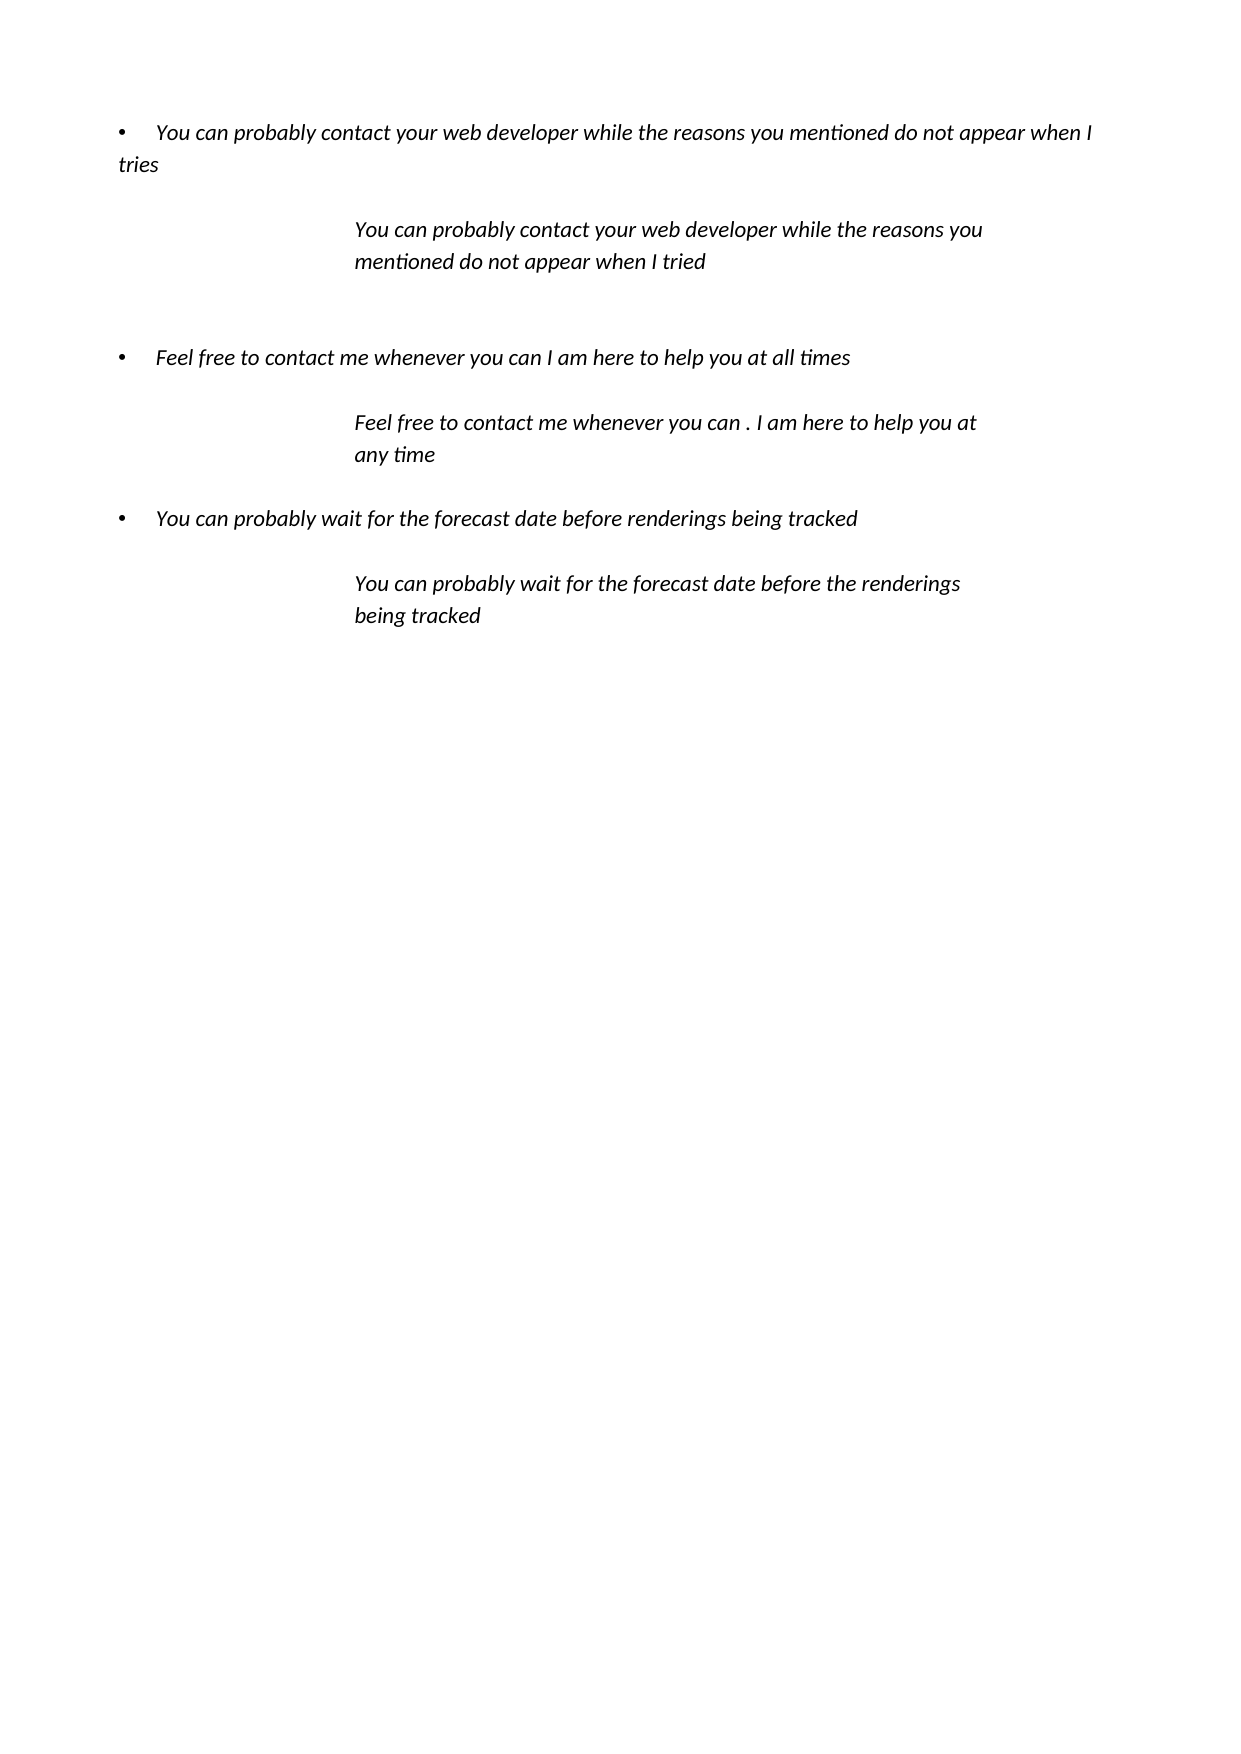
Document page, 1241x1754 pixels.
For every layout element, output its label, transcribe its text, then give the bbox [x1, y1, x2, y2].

list Feel free to contact me whenever you can I am here to help you at all times [81, 343, 1122, 371]
text You can probably wait for the forecast date before the renderings being tracked [118, 569, 1122, 629]
list You can probably contact your web developer while the reasons you mentioned do not appear when I tries [81, 118, 1122, 178]
text Feel free to contact me whenever you can . I am here to help you at any time [118, 408, 1122, 468]
list You can probably wait for the forecast date before renderings being tracked [81, 504, 1122, 532]
text You can probably contact your web developer while the reasons you mentioned do not appear when I tried [118, 215, 1122, 275]
